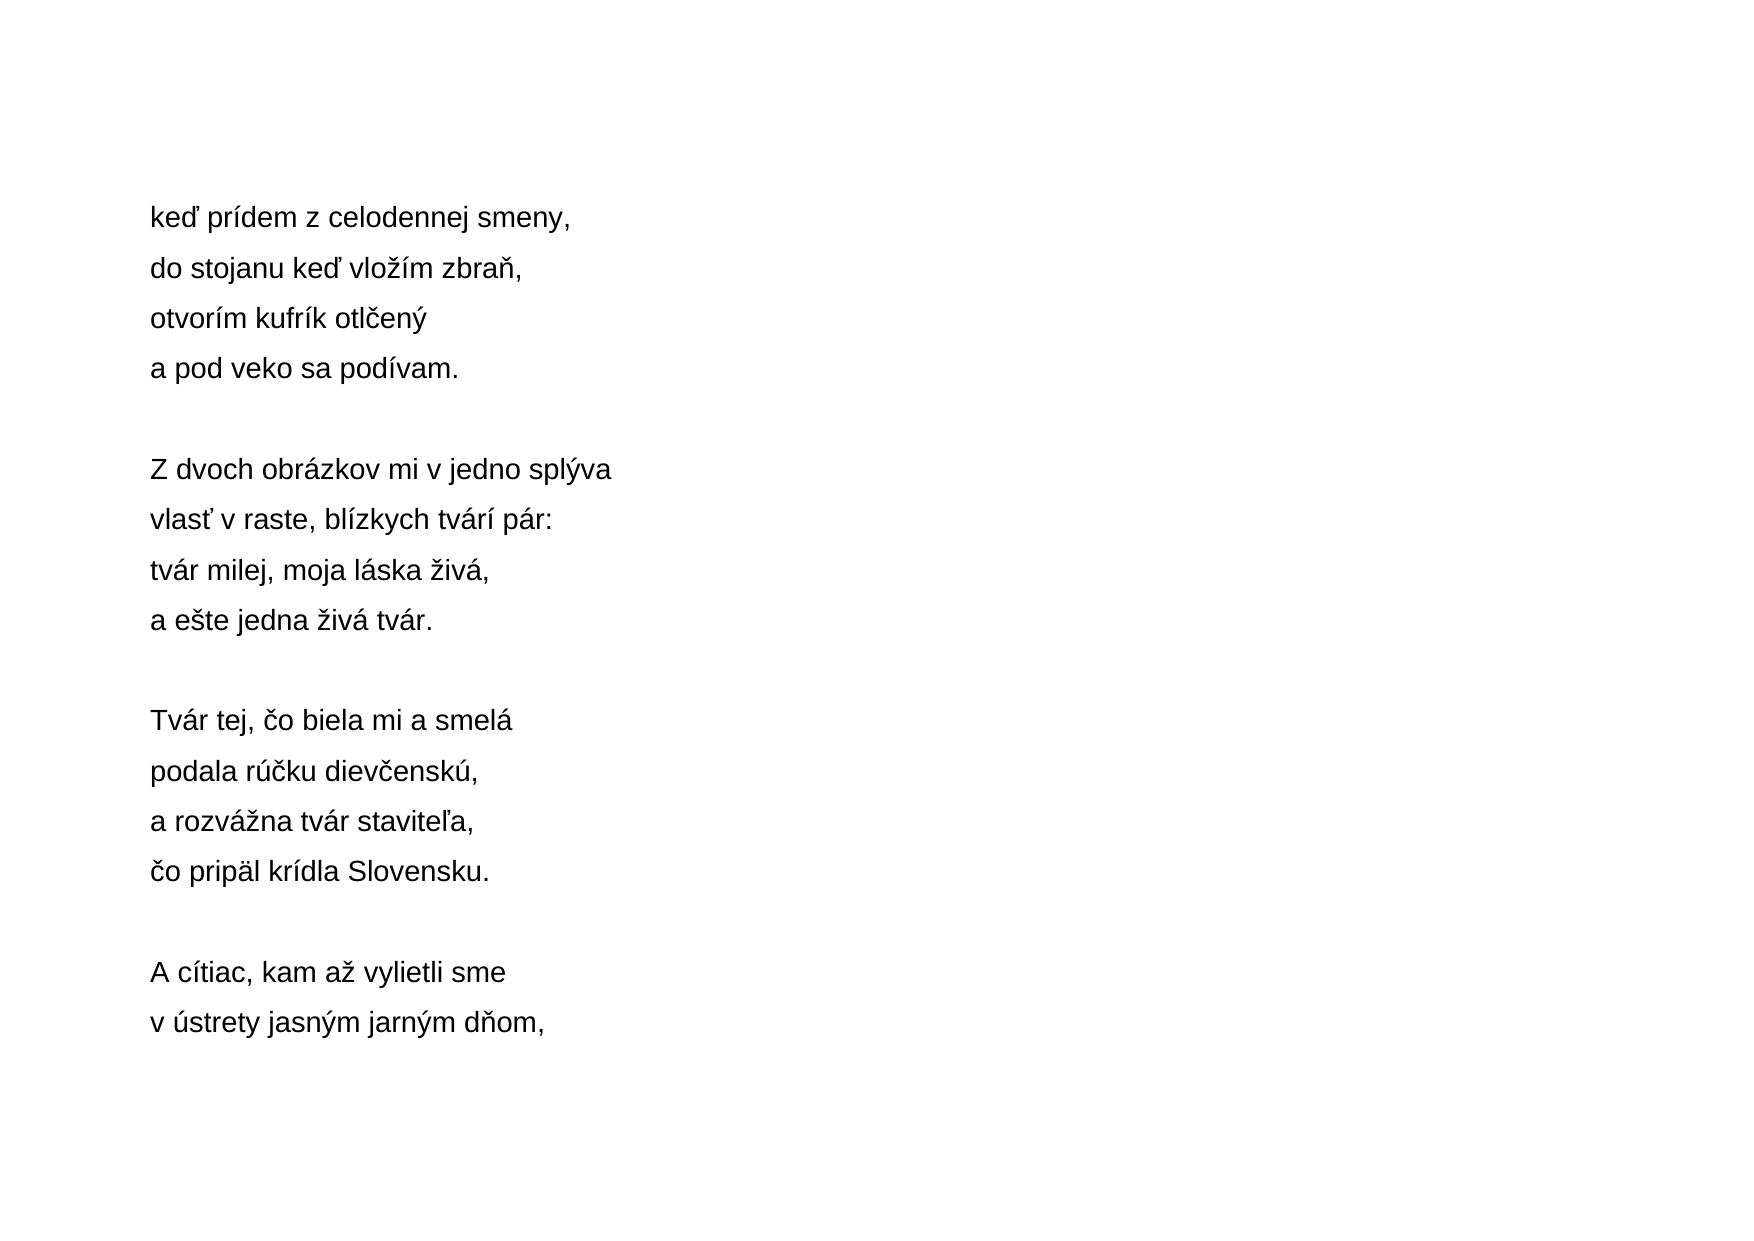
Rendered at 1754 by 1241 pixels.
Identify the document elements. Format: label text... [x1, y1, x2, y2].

text do stojanu keď vložím zbraň, [150, 251, 1243, 284]
text tvár milej, moja láska živá, [150, 552, 1243, 586]
text otvorím kufrík otlčený [150, 301, 1243, 334]
text v ústrety jasným jarným dňom, [150, 1005, 1243, 1039]
text vlasť v raste, blízkych tvárí pár: [150, 502, 1243, 536]
text čo pripäl krídla Slovensku. [150, 854, 1243, 888]
text a pod veko sa podívam. [150, 351, 1243, 385]
text keď prídem z celodennej smeny, [150, 200, 1243, 234]
text A cítiac, kam až vylietli sme [150, 955, 1243, 988]
text podala rúčku dievčenskú, [150, 754, 1243, 787]
text Z dvoch obrázkov mi v jedno splýva [150, 452, 1243, 485]
text a rozvážna tvár staviteľa, [150, 804, 1243, 838]
text a ešte jedna živá tvár. [150, 603, 1243, 636]
text Tvár tej, čo biela mi a smelá [150, 703, 1243, 737]
